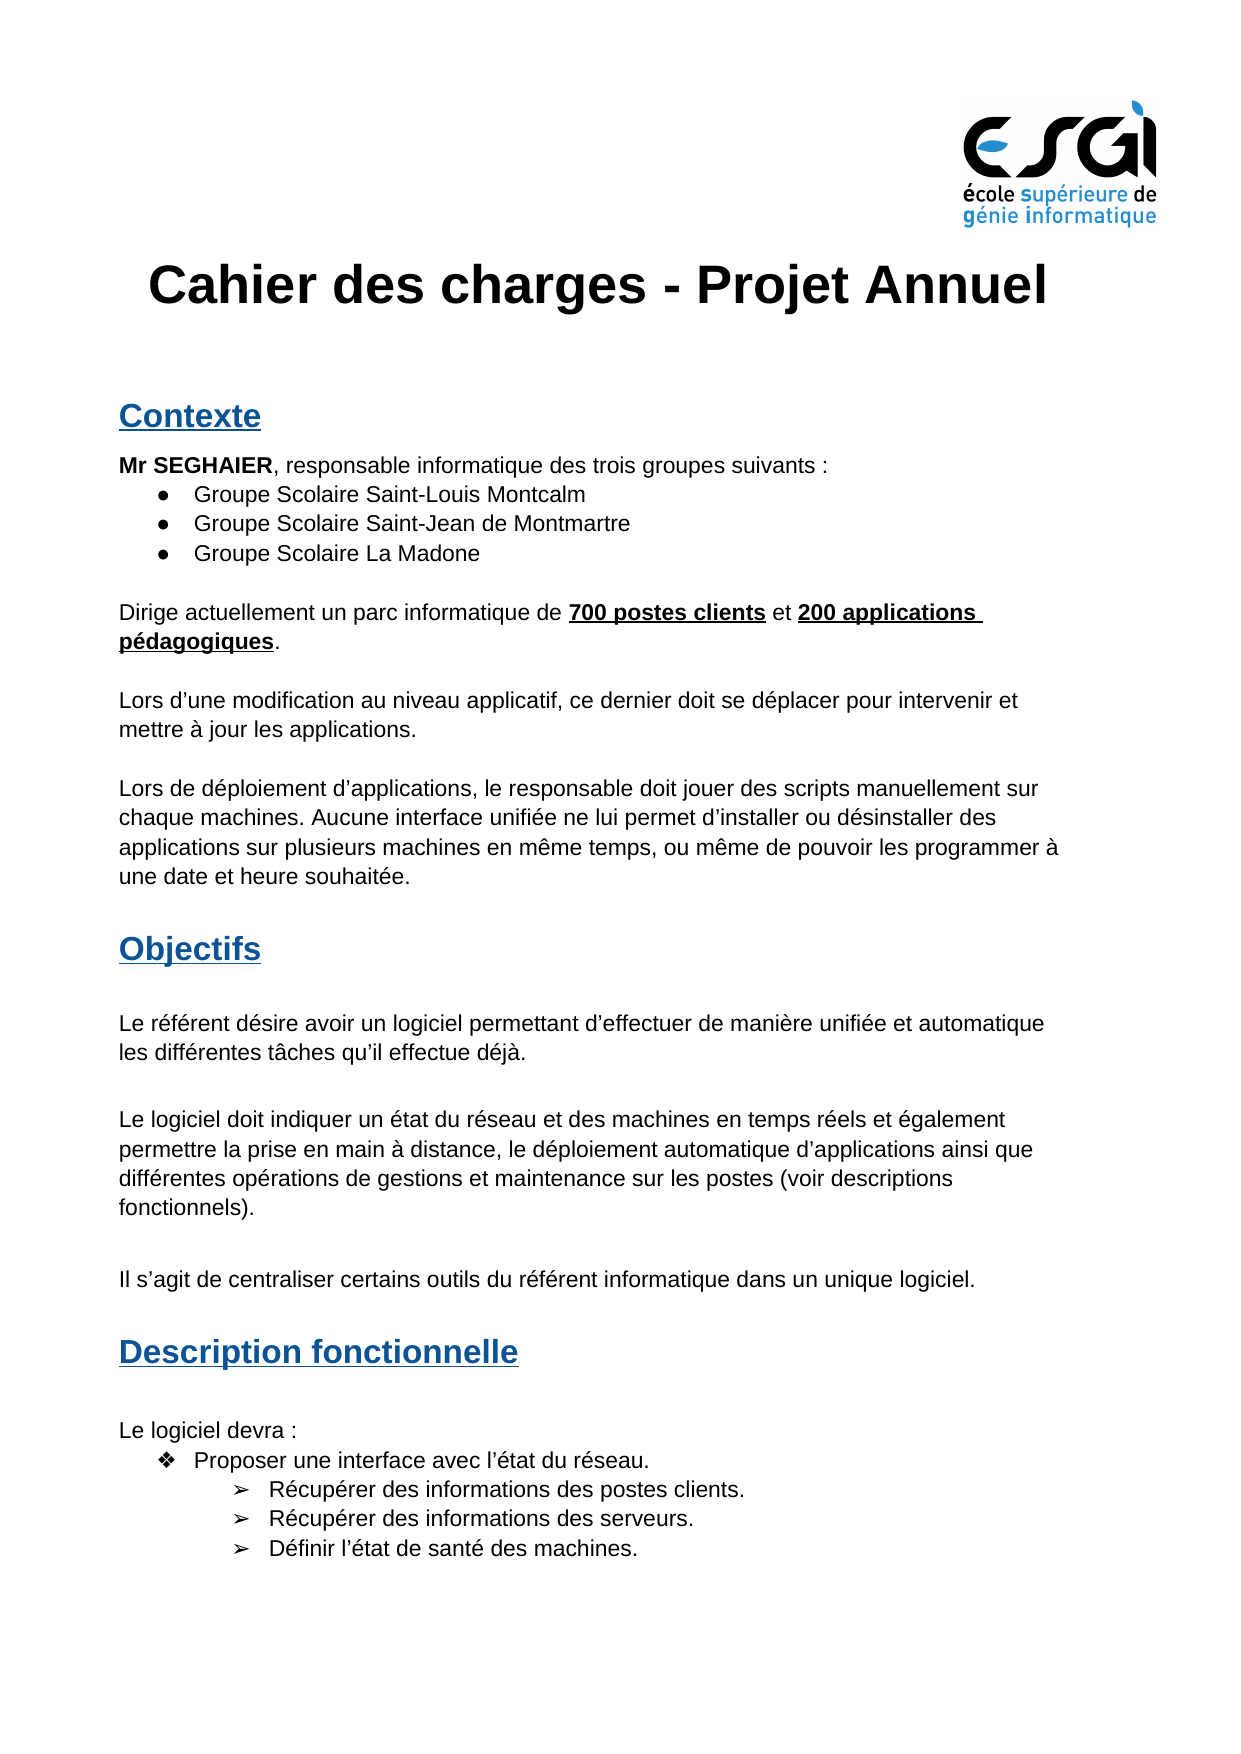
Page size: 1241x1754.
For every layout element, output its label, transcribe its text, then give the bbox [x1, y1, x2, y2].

text Lors de déploiement d’applications, le responsable doit jouer des scripts manuellement sur chaque machines. Aucune interface unifiée ne lui permet d’installer ou désinstaller des applications sur plusieurs machines en même temps, ou même de pouvoir les programmer à une date et heure souhaitée. [119, 775, 1078, 889]
list Récupérer des informations des postes clients. [231, 1477, 1078, 1502]
list Groupe Scolaire Saint-Jean de Montmartre [156, 511, 1078, 537]
subtitle Contexte [119, 397, 1078, 434]
subtitle Objectifs [119, 930, 1078, 968]
text Dirige actuellement un parc informatique de 700 postes clients et 200 applications pédagogiques. Lors d’une modification au niveau applicatif, ce dernier doit se déplacer pour intervenir et mettre à jour les applications. [119, 599, 1078, 742]
title Cahier des charges - Projet Annuel [119, 254, 1078, 315]
picture [957, 92, 1163, 236]
list Groupe Scolaire Saint-Louis Montcalm [156, 482, 1078, 507]
subtitle Description fonctionnelle [119, 1333, 1078, 1371]
list Proposer une interface avec l’état du réseau. [156, 1447, 1078, 1473]
list Récupérer des informations des serveurs. [231, 1506, 1078, 1532]
text Le logiciel devra : [119, 1418, 1078, 1443]
text Mr SEGHAIER, responsable informatique des trois groupes suivants : [119, 452, 1078, 478]
subtitle Le logiciel doit indiquer un état du réseau et des machines en temps réels et également permettre la prise en main à distance, le déploiement automatique d’applications ainsi que différentes opérations de gestions et maintenance sur les postes (voir descriptions fonctionnels). [119, 1107, 1078, 1221]
subtitle Le référent désire avoir un logiciel permettant d’effectuer de manière unifiée et automatique les différentes tâches qu’il effectue déjà. [119, 1011, 1078, 1066]
list Groupe Scolaire La Madone [156, 540, 1078, 566]
list Définir l’état de santé des machines. [231, 1535, 1078, 1561]
text Il s’agit de centraliser certains outils du référent informatique dans un unique logiciel. [119, 1266, 1078, 1292]
